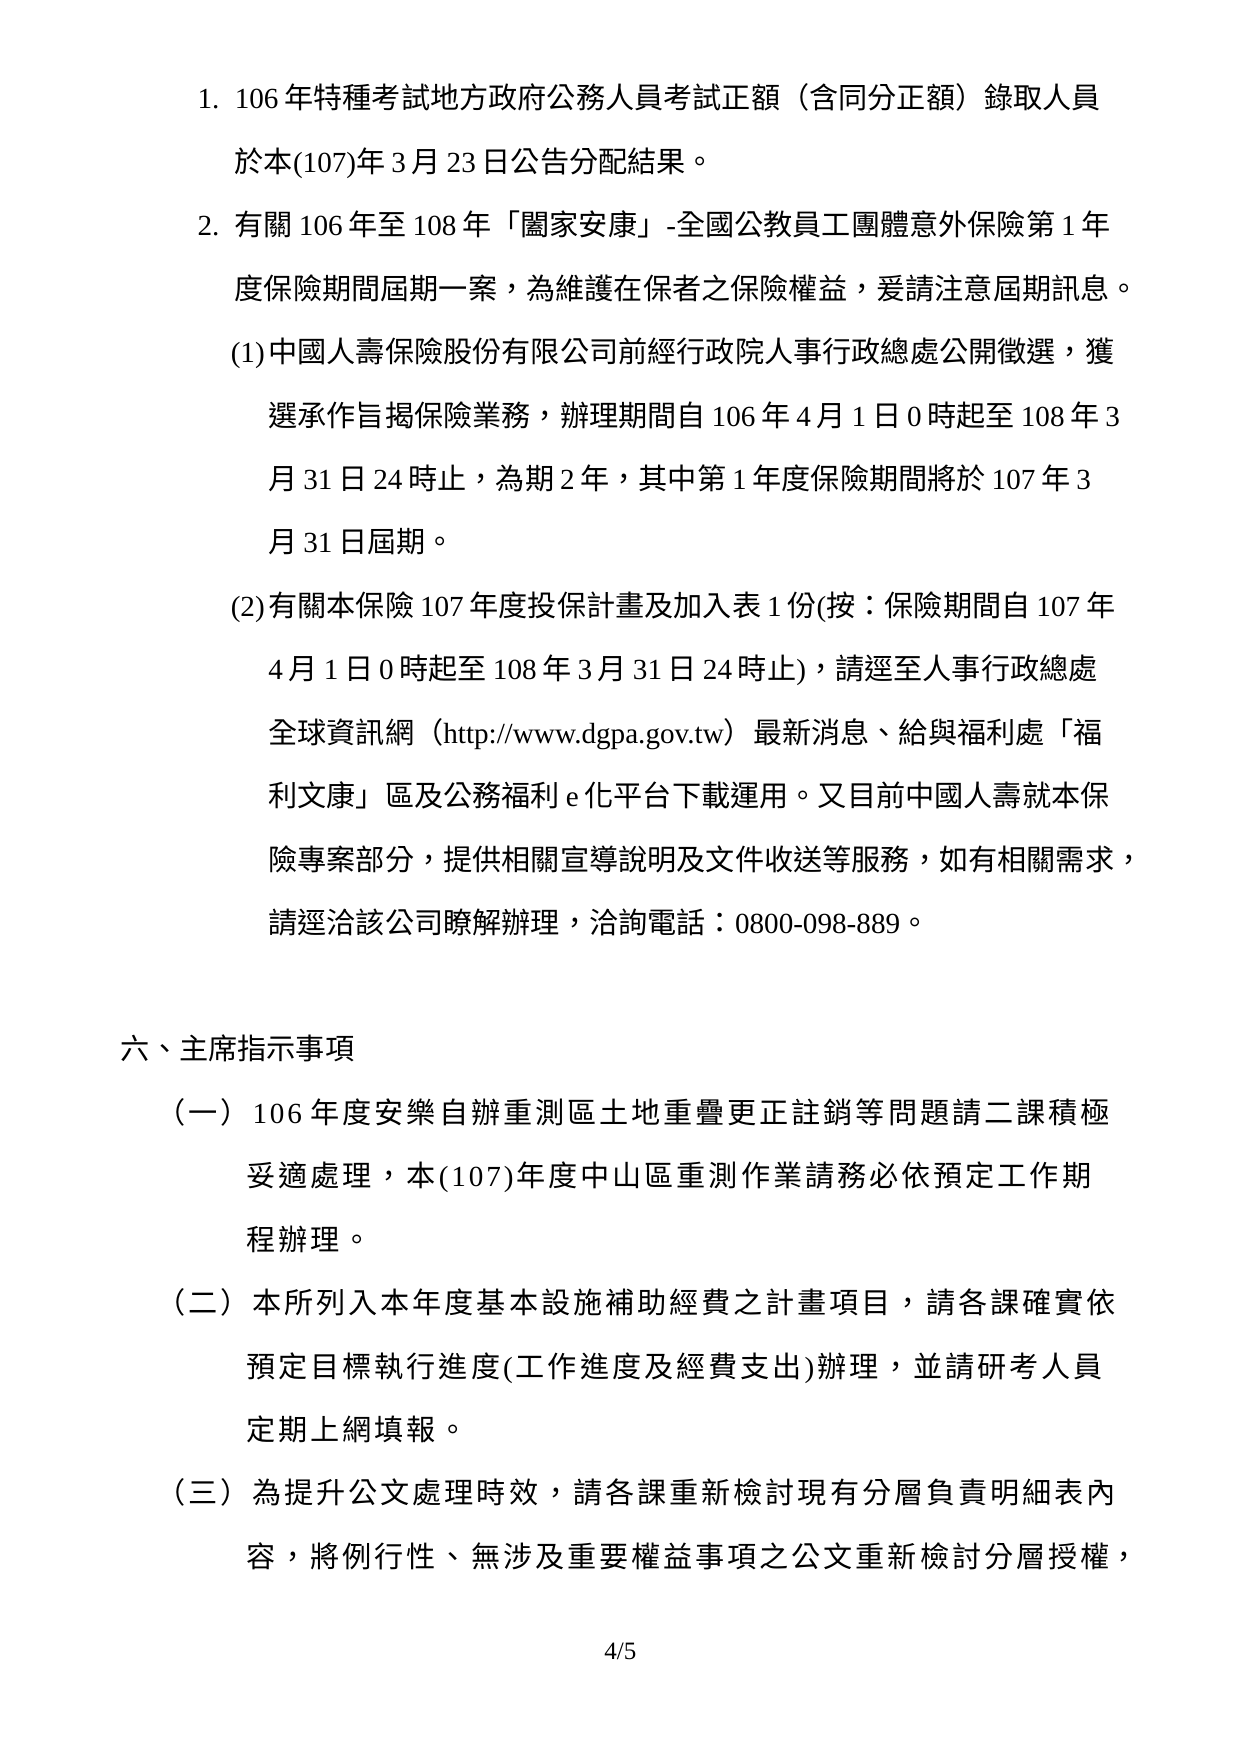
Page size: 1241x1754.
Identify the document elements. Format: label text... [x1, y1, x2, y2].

list 有關106年至108年「闔家安康」-全國公教員工團體意外保險第1年度保險期間屆期一案，為維護在保者之保險權益，爰請注意屆期訊息。 [197, 202, 1122, 308]
list 主席指示事項 [119, 1026, 1122, 1068]
list 中國人壽保險股份有限公司前經行政院人事行政總處公開徵選，獲 選承作旨揭保險業務，辦理期間自106年4月1日0時起至108年3月31日24時止，為期2年，其中第1年度保險期間將於107年3月31日屆期。 [231, 329, 1122, 561]
list 有關本保險107年度投保計畫及加入表1份(按：保險期間自107年4月1日0時起至108年3月31日24時止)，請逕至人事行政總處全球資訊網（http://www.dgpa.gov.tw）最新消息、給與福利處「福利文康」區及公務福利e化平台下載運用。又目前中國人壽就本保險專案部分，提供相關宣導說明及文件收送等服務，如有相關需求，請逕洽該公司瞭解辦理，洽詢電話：0800-098-889。 [231, 582, 1122, 942]
list 為提升公文處理時效，請各課重新檢討現有分層負責明細表內容，將例行性、無涉及重要權益事項之公文重新檢討分層授權，以落實分層負責原則，本案於下次主管會議時提出檢討報告。 [156, 1470, 1122, 1576]
list 本所列入本年度基本設施補助經費之計畫項目，請各課確實依預定目標執行進度(工作進度及經費支出)辦理，並請研考人員定期上網填報。 [156, 1280, 1122, 1449]
list 106年度安樂自辦重測區土地重疊更正註銷等問題請二課積極妥適處理，本(107)年度中山區重測作業請務必依預定工作期程辦理。 [156, 1089, 1122, 1258]
list 106年特種考試地方政府公務人員考試正額（含同分正額）錄取人員於本(107)年3月23日公告分配結果。 [197, 75, 1122, 181]
